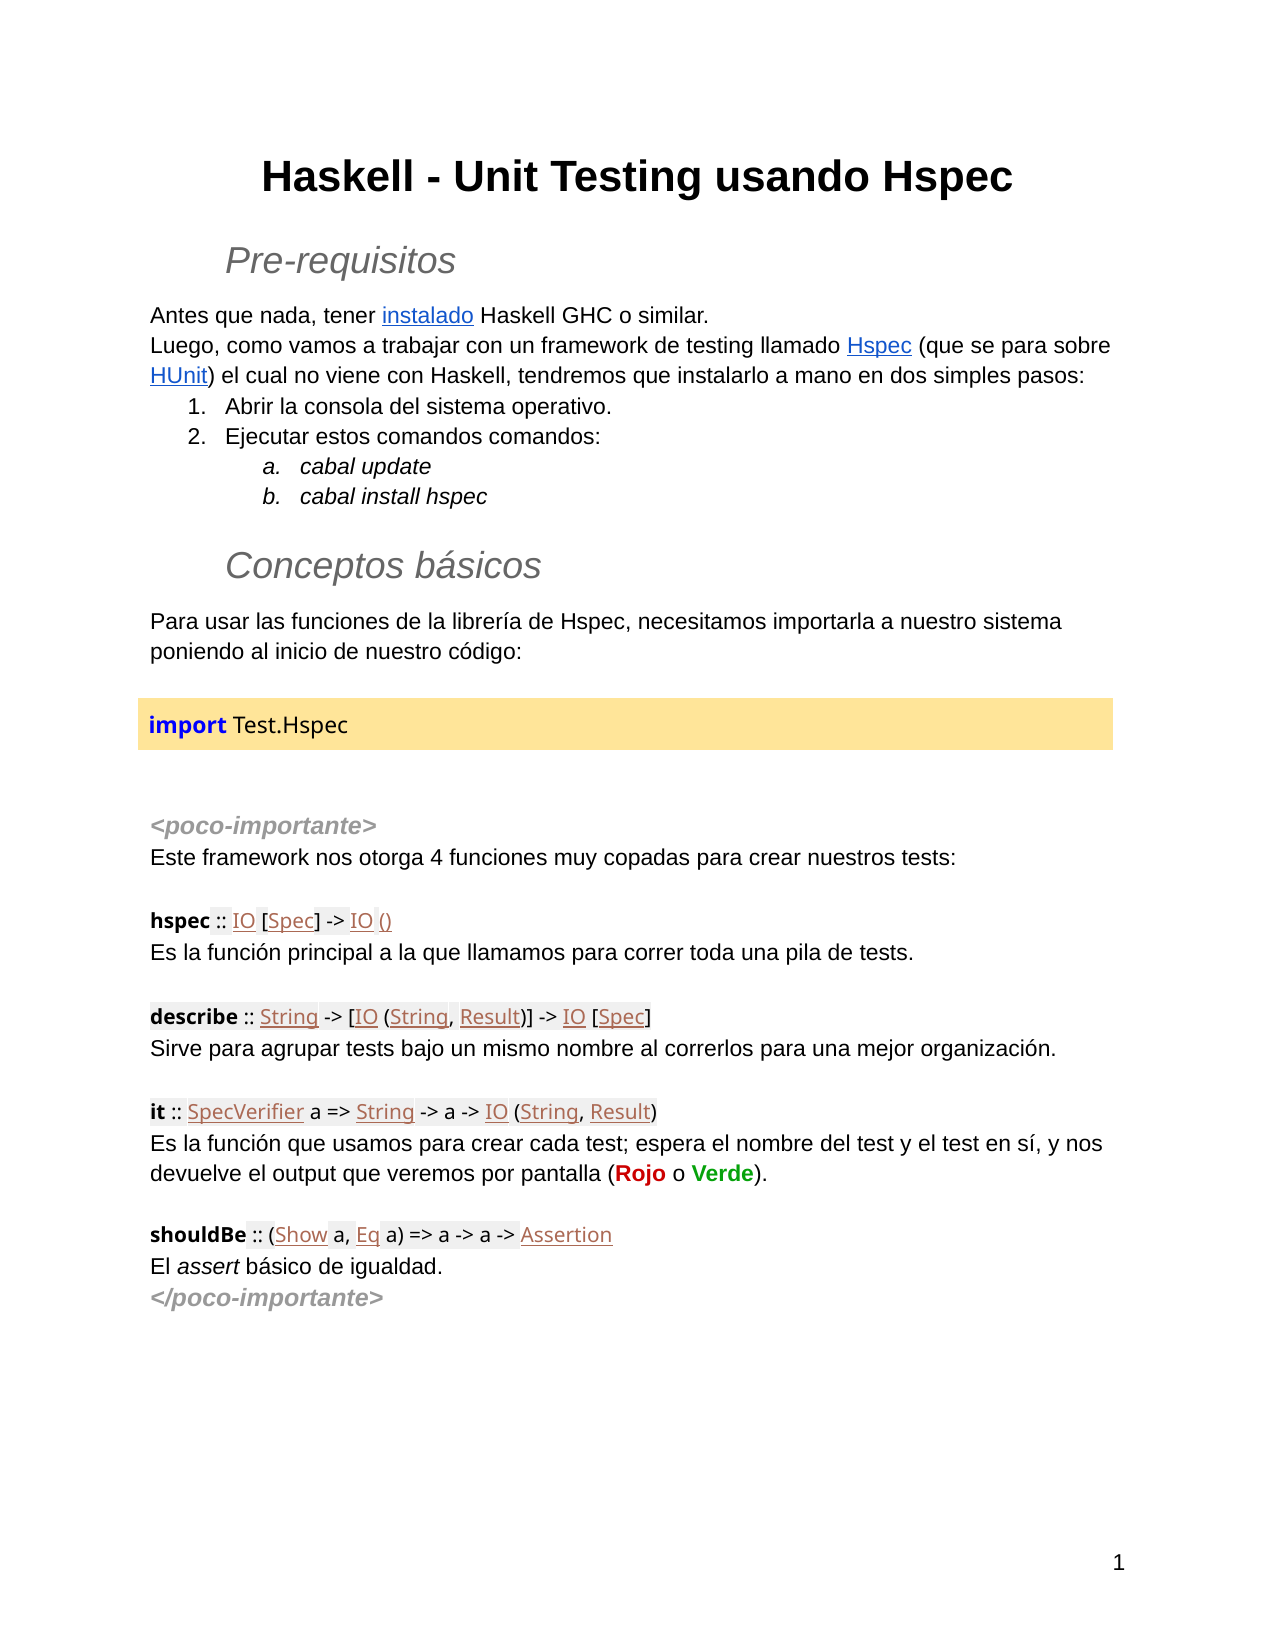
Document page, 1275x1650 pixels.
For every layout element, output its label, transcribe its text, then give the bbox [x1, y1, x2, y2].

text Luego, como vamos a trabajar con un framework de testing llamado Hspec (que se para sobre HUnit) el cual no viene con Haskell, tendremos que instalarlo a mano en dos simples pasos: [150, 332, 1125, 389]
list Ejecutar estos comandos comandos: [187, 423, 1125, 449]
subtitle Pre-requisitos [225, 238, 1125, 281]
text describe :: String -> [IO (String, Result)] -> IO [Spec] [150, 1002, 1125, 1030]
text Para usar las funciones de la librería de Hspec, necesitamos importarla a nuestro sistema poniendo al inicio de nuestro código: [150, 608, 1125, 664]
table_header import Test.Hspec [138, 698, 1113, 750]
text Es la función que usamos para crear cada test; espera el nombre del test y el test en sí, y nos devuelve el output que veremos por pantalla (Rojo o Verde). [150, 1130, 1125, 1187]
list cabal install hspec [262, 483, 1125, 509]
text Es la función principal a la que llamamos para correr toda una pila de tests. [150, 939, 1125, 966]
text Este framework nos otorga 4 funciones muy copadas para crear nuestros tests: [150, 844, 1125, 870]
text shouldBe :: (Show a, Eq a) => a -> a -> Assertion [150, 1221, 1125, 1249]
text <poco-importante> [150, 811, 1125, 839]
list Abrir la consola del sistema operativo. [187, 393, 1125, 419]
title Haskell - Unit Testing usando Hspec [150, 150, 1125, 200]
text Antes que nada, tener instalado Haskell GHC o similar. [150, 302, 1125, 328]
text El assert básico de igualdad. [150, 1253, 1125, 1279]
text Sirve para agrupar tests bajo un mismo nombre al correrlos para una mejor organización. [150, 1034, 1125, 1061]
text hspec :: IO [Spec] -> IO () [150, 907, 1125, 935]
subtitle Conceptos básicos [225, 544, 1125, 587]
text it :: SpecVerifier a => String -> a -> IO (String, Result) [150, 1097, 1125, 1126]
text </poco-importante> [150, 1283, 1125, 1312]
list cabal update [262, 453, 1125, 479]
